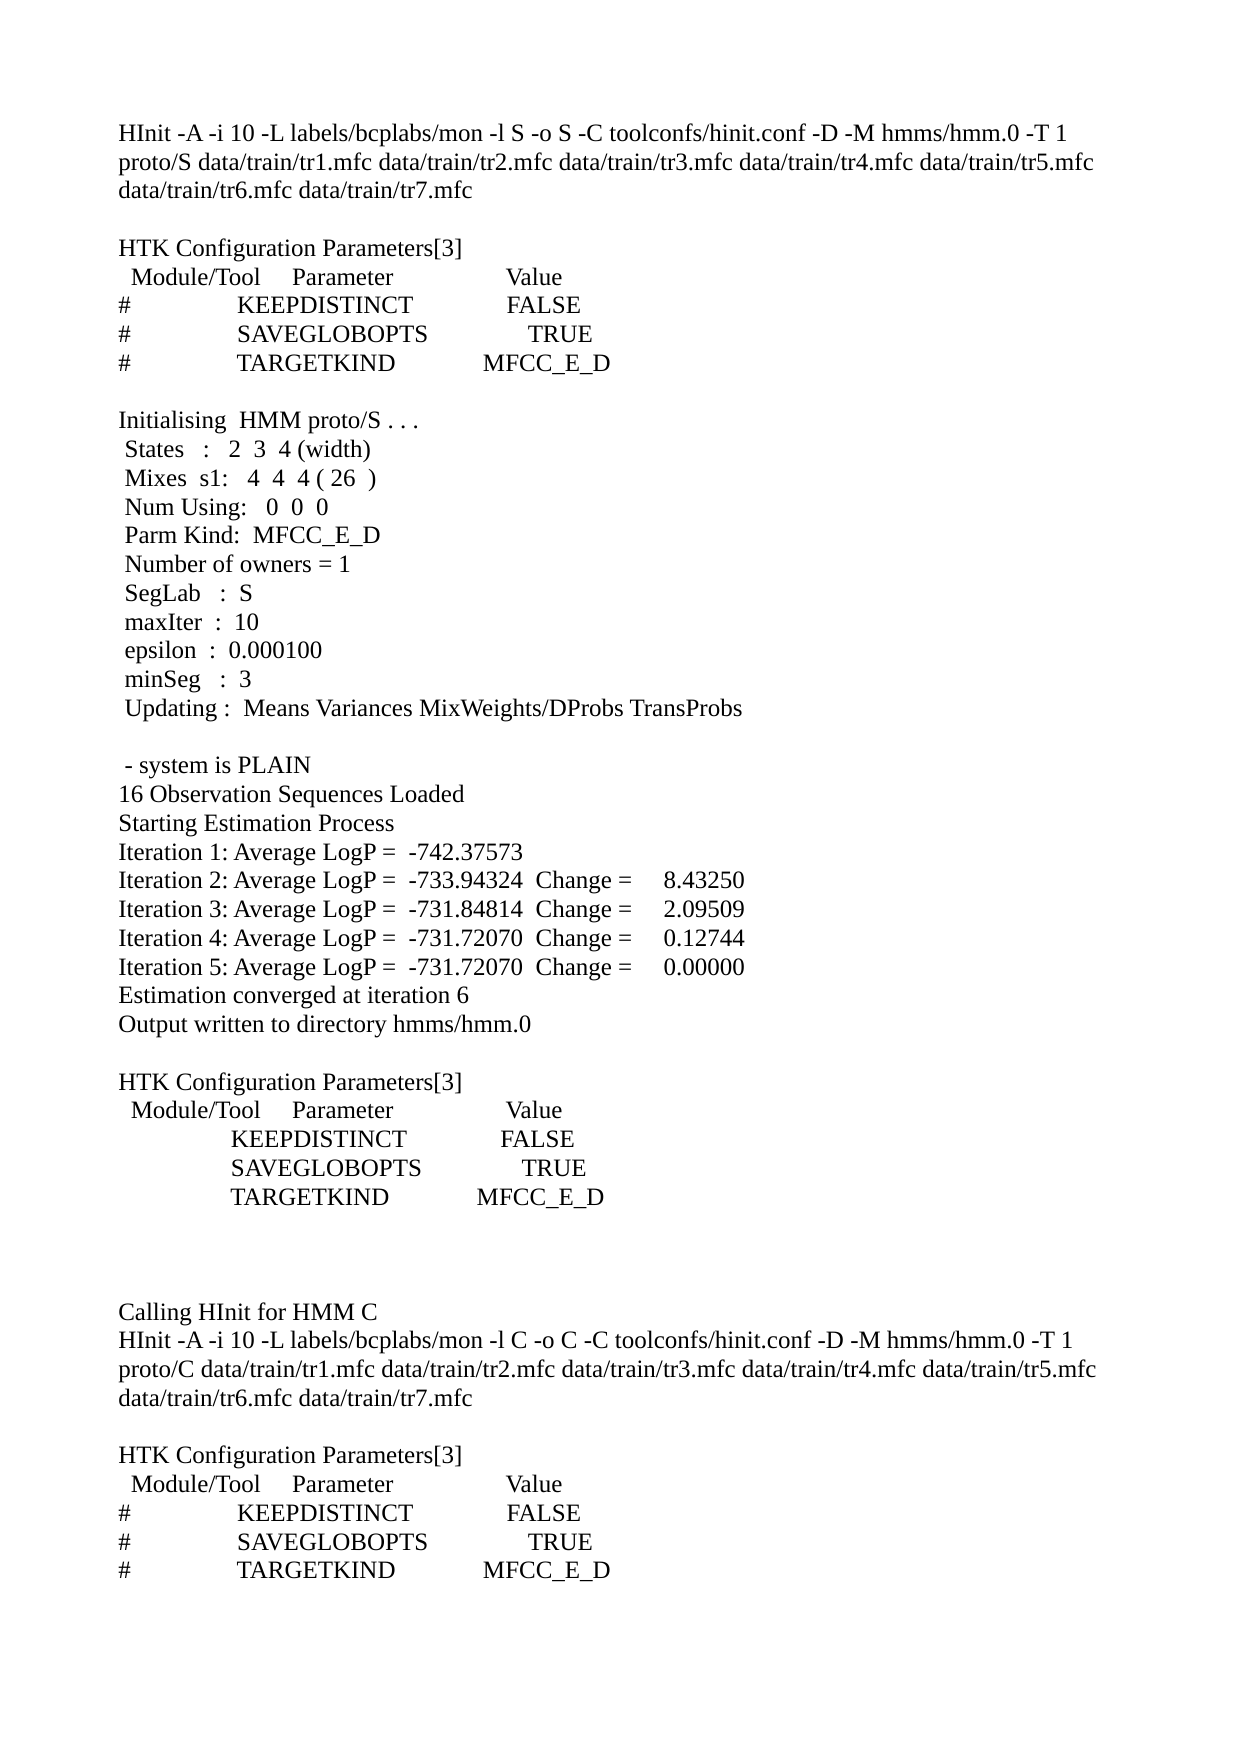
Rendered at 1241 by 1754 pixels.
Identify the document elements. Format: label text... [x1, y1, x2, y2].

text epsilon : 0.000100 [118, 636, 1122, 664]
text Iteration 1: Average LogP = -742.37573 [118, 837, 1122, 866]
text Iteration 2: Average LogP = -733.94324 Change = 8.43250 [118, 866, 1122, 894]
text # TARGETKIND MFCC_E_D [118, 348, 1122, 377]
text # KEEPDISTINCT FALSE [118, 1498, 1122, 1527]
text Estimation converged at iteration 6 [118, 981, 1122, 1009]
text maxIter : 10 [118, 607, 1122, 636]
text Module/Tool Parameter Value [118, 1096, 1122, 1124]
text Module/Tool Parameter Value [118, 1469, 1122, 1498]
text Num Using: 0 0 0 [118, 492, 1122, 521]
text Updating : Means Variances MixWeights/DProbs TransProbs [118, 693, 1122, 722]
text 16 Observation Sequences Loaded [118, 779, 1122, 808]
text SegLab : S [118, 578, 1122, 607]
text Parm Kind: MFCC_E_D [118, 521, 1122, 549]
text minSeg : 3 [118, 664, 1122, 693]
text # SAVEGLOBOPTS TRUE [118, 1527, 1122, 1556]
text TARGETKIND MFCC_E_D [118, 1182, 1122, 1211]
text KEEPDISTINCT FALSE [118, 1124, 1122, 1153]
text - system is PLAIN [118, 751, 1122, 779]
text Module/Tool Parameter Value [118, 262, 1122, 291]
text HInit -A -i 10 -L labels/bcplabs/mon -l S -o S -C toolconfs/hinit.conf -D -M hmms/hmm.0 -T 1 proto/S data/train/tr1.mfc data/train/tr2.mfc data/train/tr3.mfc data/train/tr4.mfc data/train/tr5.mfc data/train/tr6.mfc data/train/tr7.mfc [118, 118, 1122, 204]
text # KEEPDISTINCT FALSE [118, 291, 1122, 319]
text Initialising HMM proto/S . . . [118, 406, 1122, 434]
text HTK Configuration Parameters[3] [118, 1067, 1122, 1096]
text HTK Configuration Parameters[3] [118, 1441, 1122, 1469]
text Number of owners = 1 [118, 549, 1122, 578]
text States : 2 3 4 (width) [118, 434, 1122, 463]
text SAVEGLOBOPTS TRUE [118, 1153, 1122, 1182]
text # TARGETKIND MFCC_E_D [118, 1556, 1122, 1584]
text # SAVEGLOBOPTS TRUE [118, 319, 1122, 348]
text Starting Estimation Process [118, 808, 1122, 837]
text HTK Configuration Parameters[3] [118, 233, 1122, 262]
text HInit -A -i 10 -L labels/bcplabs/mon -l C -o C -C toolconfs/hinit.conf -D -M hmms/hmm.0 -T 1 proto/C data/train/tr1.mfc data/train/tr2.mfc data/train/tr3.mfc data/train/tr4.mfc data/train/tr5.mfc data/train/tr6.mfc data/train/tr7.mfc [118, 1326, 1122, 1412]
text Calling HInit for HMM C [118, 1297, 1122, 1326]
text Iteration 4: Average LogP = -731.72070 Change = 0.12744 [118, 923, 1122, 952]
text Iteration 3: Average LogP = -731.84814 Change = 2.09509 [118, 894, 1122, 923]
text Iteration 5: Average LogP = -731.72070 Change = 0.00000 [118, 952, 1122, 981]
text Mixes s1: 4 4 4 ( 26 ) [118, 463, 1122, 492]
text Output written to directory hmms/hmm.0 [118, 1009, 1122, 1038]
